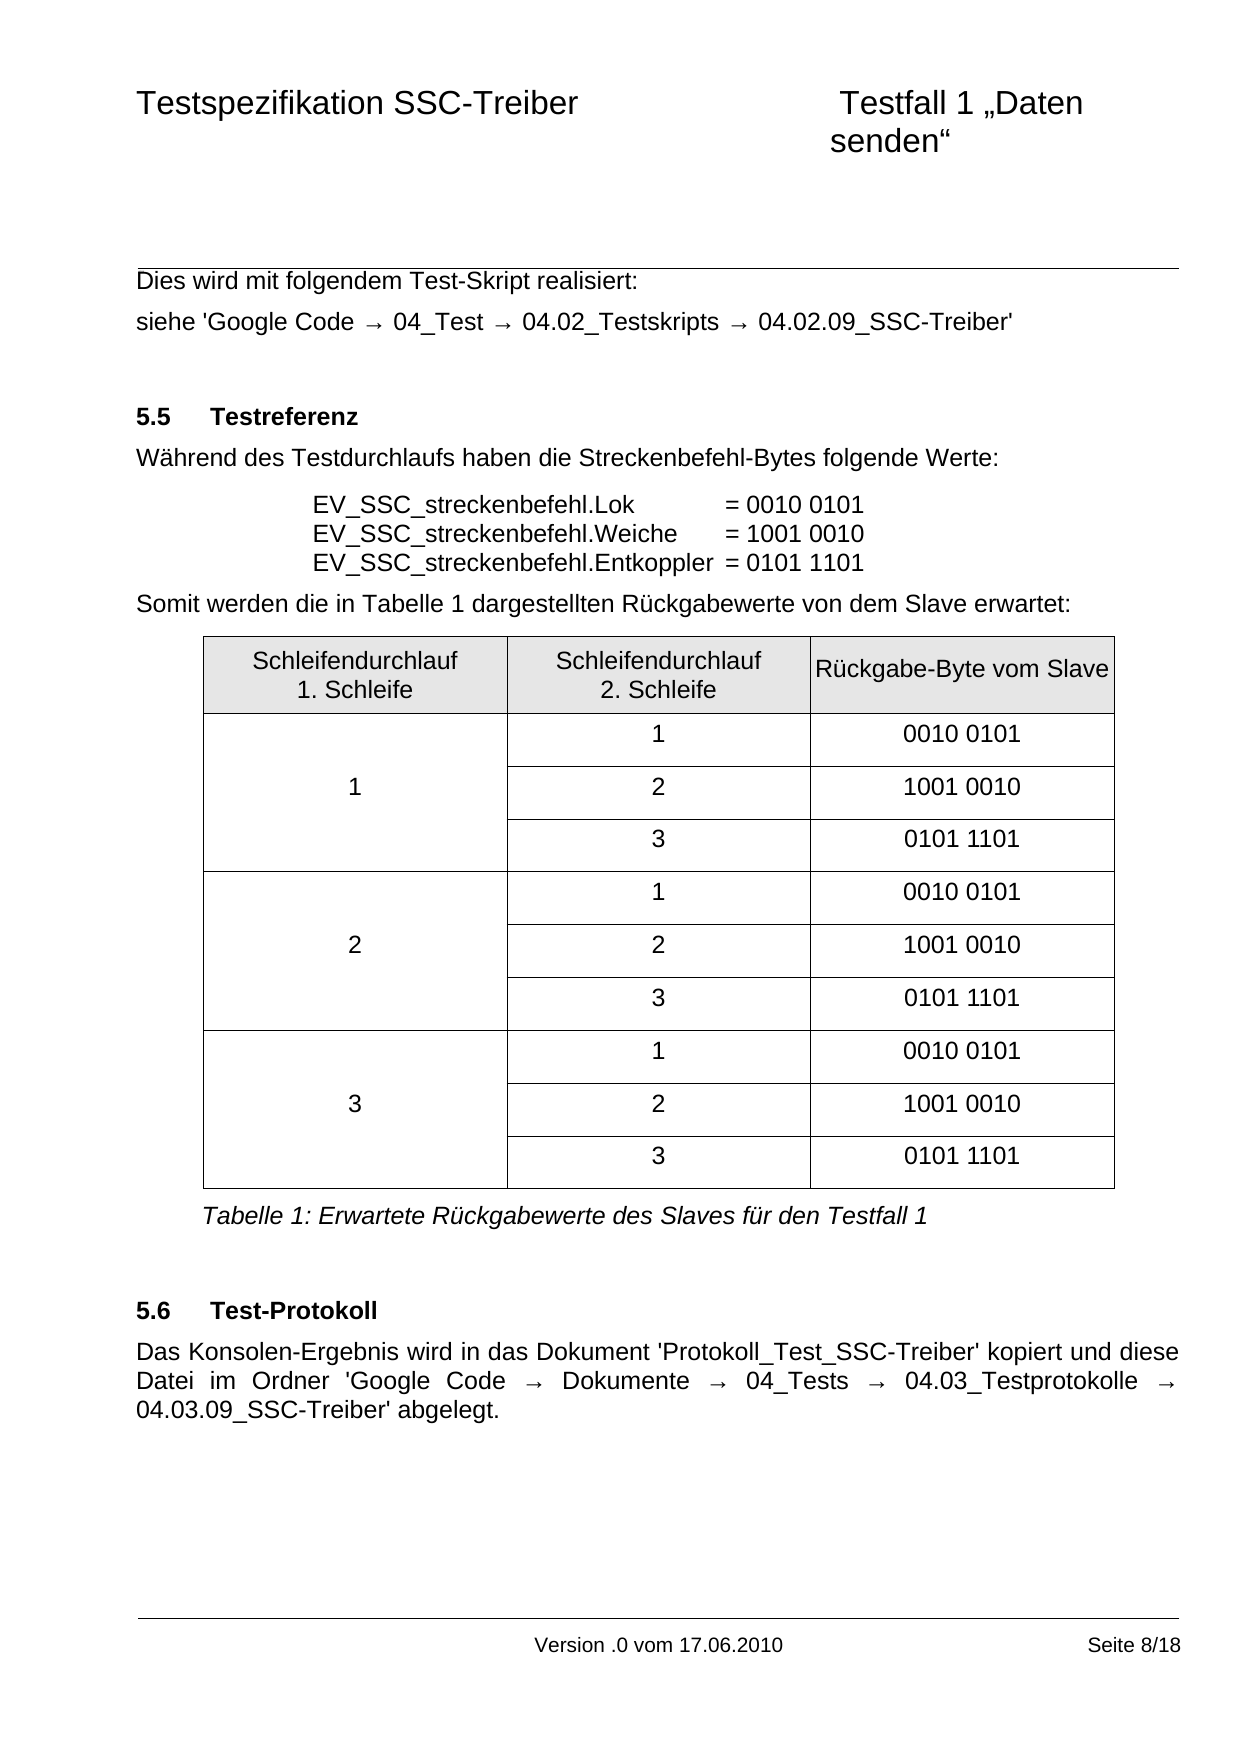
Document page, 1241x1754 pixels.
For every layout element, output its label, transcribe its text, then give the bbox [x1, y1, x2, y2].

text Während des Testdurchlaufs haben die Streckenbefehl-Bytes folgende Werte: [136, 443, 1181, 472]
table_cell 1 [508, 1031, 810, 1083]
table_cell 0101 1101 [811, 820, 1114, 871]
table_cell 1001 0010 [811, 1084, 1114, 1136]
table_cell 1001 0010 [811, 767, 1114, 819]
text EV_SSC_streckenbefehl.Lok = 0010 0101 [312, 490, 1181, 519]
table_cell 1 [204, 714, 507, 871]
text EV_SSC_streckenbefehl.Weiche = 1001 0010 [312, 519, 1181, 548]
text siehe 'Google Code → 04_Test → 04.02_Testskripts → 04.02.09_SSC-Treiber' [136, 307, 1181, 336]
table_header Schleifendurchlauf 2. Schleife [508, 637, 810, 713]
subtitle Test-Protokoll [136, 1296, 1181, 1325]
table_cell 0010 0101 [811, 714, 1114, 766]
table_cell 1 [508, 714, 810, 766]
text Somit werden die in Tabelle 1 dargestellten Rückgabewerte von dem Slave erwartet: [136, 589, 1181, 618]
table_cell 1 [508, 872, 810, 924]
table_cell 3 [204, 1031, 507, 1188]
table_cell 2 [508, 925, 810, 977]
table_cell 0010 0101 [811, 1031, 1114, 1083]
table_header Rückgabe-Byte vom Slave [811, 637, 1114, 713]
text Dies wird mit folgendem Test-Skript realisiert: [322, 289, 511, 294]
table_cell 3 [508, 1137, 810, 1188]
text Tabelle 1: Erwartete Rückgabewerte des Slaves für den Testfall 1 [201, 1201, 1181, 1230]
table_cell 2 [508, 1084, 810, 1136]
table_cell 0101 1101 [811, 978, 1114, 1030]
table_cell 0010 0101 [811, 872, 1114, 924]
text Dies wird mit folgendem Test-Skript realisiert: [513, 289, 1181, 294]
text EV_SSC_streckenbefehl.Entkoppler = 0101 1101 [312, 548, 1181, 577]
table_cell 2 [508, 767, 810, 819]
table_cell 3 [508, 820, 810, 871]
table_cell 0101 1101 [811, 1137, 1114, 1188]
text Das Konsolen-Ergebnis wird in das Dokument 'Protokoll_Test_SSC-Treiber' kopiert und diese Datei im Ordner 'Google Code → Dokumente → 04_Tests → 04.03_Testprotokolle → 04.03.09_SSC-Treiber' abgelegt. [136, 1337, 1181, 1423]
table_cell 1001 0010 [811, 925, 1114, 977]
table_cell 3 [508, 978, 810, 1030]
subtitle Testreferenz [136, 402, 1181, 431]
table_cell 2 [204, 872, 507, 1030]
table_header Schleifendurchlauf 1. Schleife [204, 637, 507, 713]
